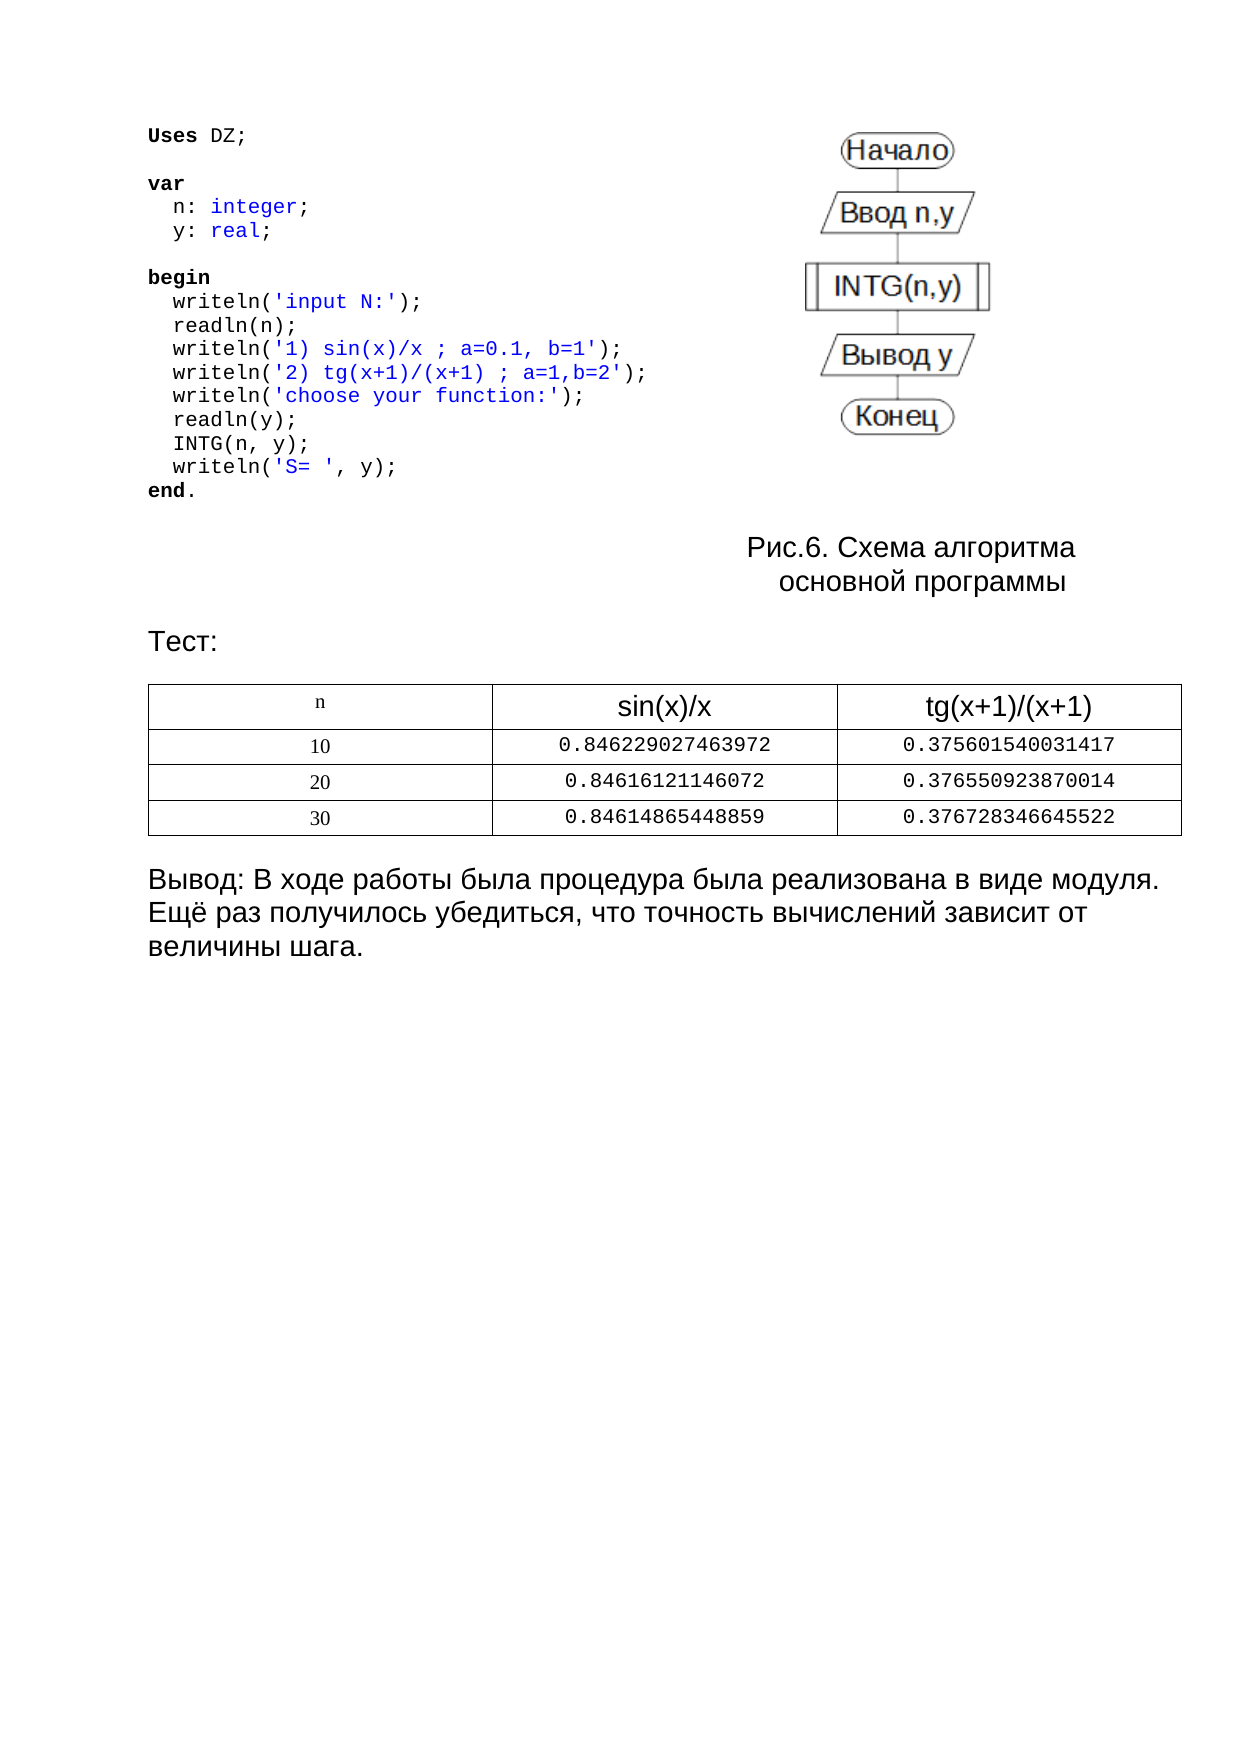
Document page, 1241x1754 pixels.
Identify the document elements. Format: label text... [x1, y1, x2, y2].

text [995, 409, 1181, 433]
text [995, 362, 1181, 386]
text основной программы [148, 564, 1181, 597]
text writeln('S= ', y); [148, 456, 1181, 480]
text [995, 386, 1181, 409]
text writeln('1) sin(x)/x ; a=0.1, b=1'); [148, 338, 805, 362]
table_header tg(x+1)/(x+1) [838, 685, 1181, 728]
text [995, 267, 1181, 291]
table_cell 0.376728346645522 [838, 801, 1181, 835]
text end. [148, 480, 1181, 504]
table_cell 20 [149, 765, 492, 800]
text [995, 291, 1181, 314]
table_cell 10 [149, 730, 492, 764]
table_cell 0.84614865448859 [493, 801, 837, 835]
text Тест: [148, 623, 1181, 657]
text n: integer; [148, 196, 805, 220]
text Рис.6. Схема алгоритма [148, 530, 1181, 564]
text [995, 338, 1181, 362]
table_header sin(x)/x [493, 685, 837, 728]
table_cell 30 [149, 801, 492, 835]
table_cell 0.846229027463972 [493, 730, 837, 764]
table_cell 0.376550923870014 [838, 765, 1181, 800]
text INTG(n, y); [148, 433, 1181, 456]
text [995, 220, 1181, 244]
text begin [148, 267, 805, 291]
text writeln('choose your function:'); [148, 386, 805, 409]
text y: real; [148, 220, 805, 244]
text readln(n); [148, 314, 805, 338]
text readln(y); [148, 409, 805, 433]
text Uses DZ; [148, 125, 1181, 149]
table_cell 0.375601540031417 [838, 730, 1181, 764]
text writeln('input N:'); [148, 291, 805, 314]
text [995, 314, 1181, 338]
text [995, 173, 1181, 196]
table_cell 0.84616121146072 [493, 765, 837, 800]
text Вывод: В ходе работы была процедура была реализована в виде модуля. Ещё раз получилось убедиться, что точность вычислений зависит от величины шага. [148, 862, 1181, 962]
picture [805, 132, 995, 440]
text writeln('2) tg(x+1)/(x+1) ; a=1,b=2'); [148, 362, 805, 386]
table_header n [149, 685, 492, 728]
text var [148, 173, 805, 196]
text [995, 196, 1181, 220]
